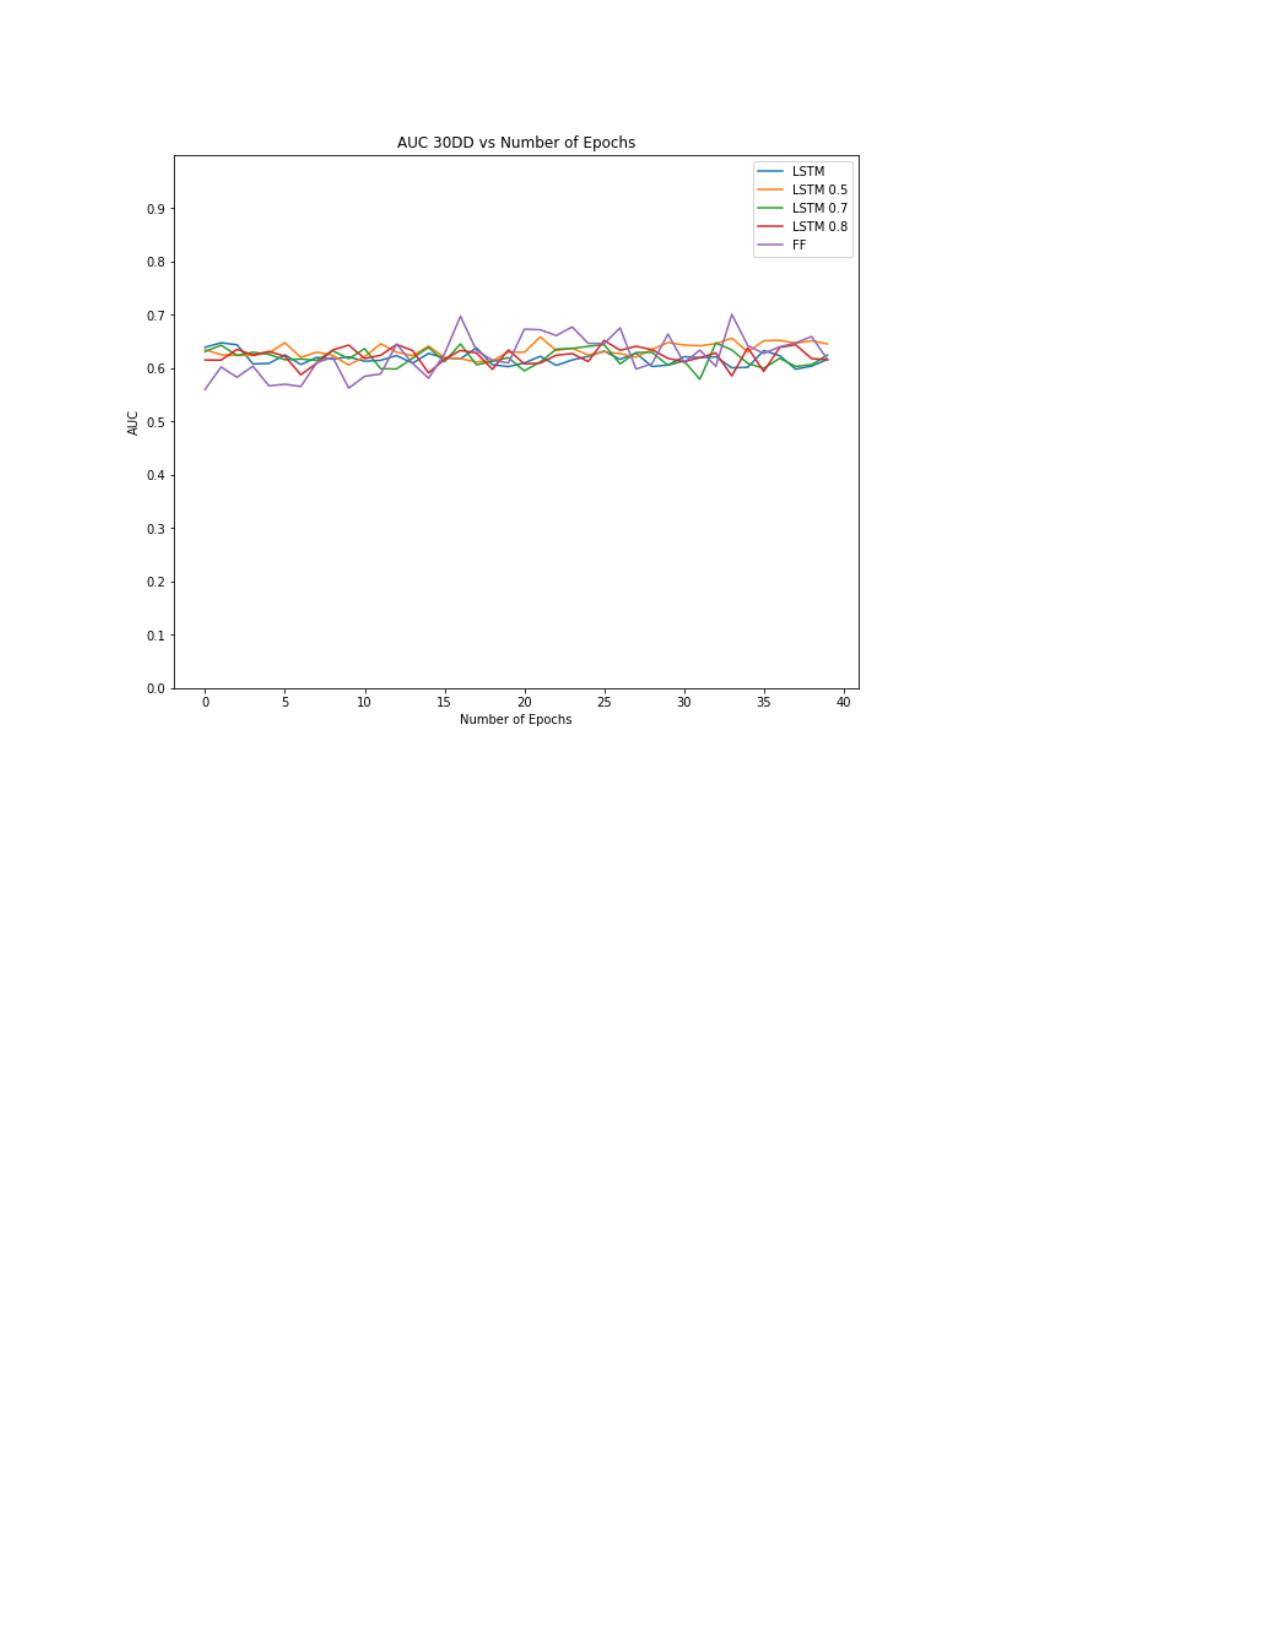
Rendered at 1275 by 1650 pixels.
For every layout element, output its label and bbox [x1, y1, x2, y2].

picture [120, 127, 871, 735]
